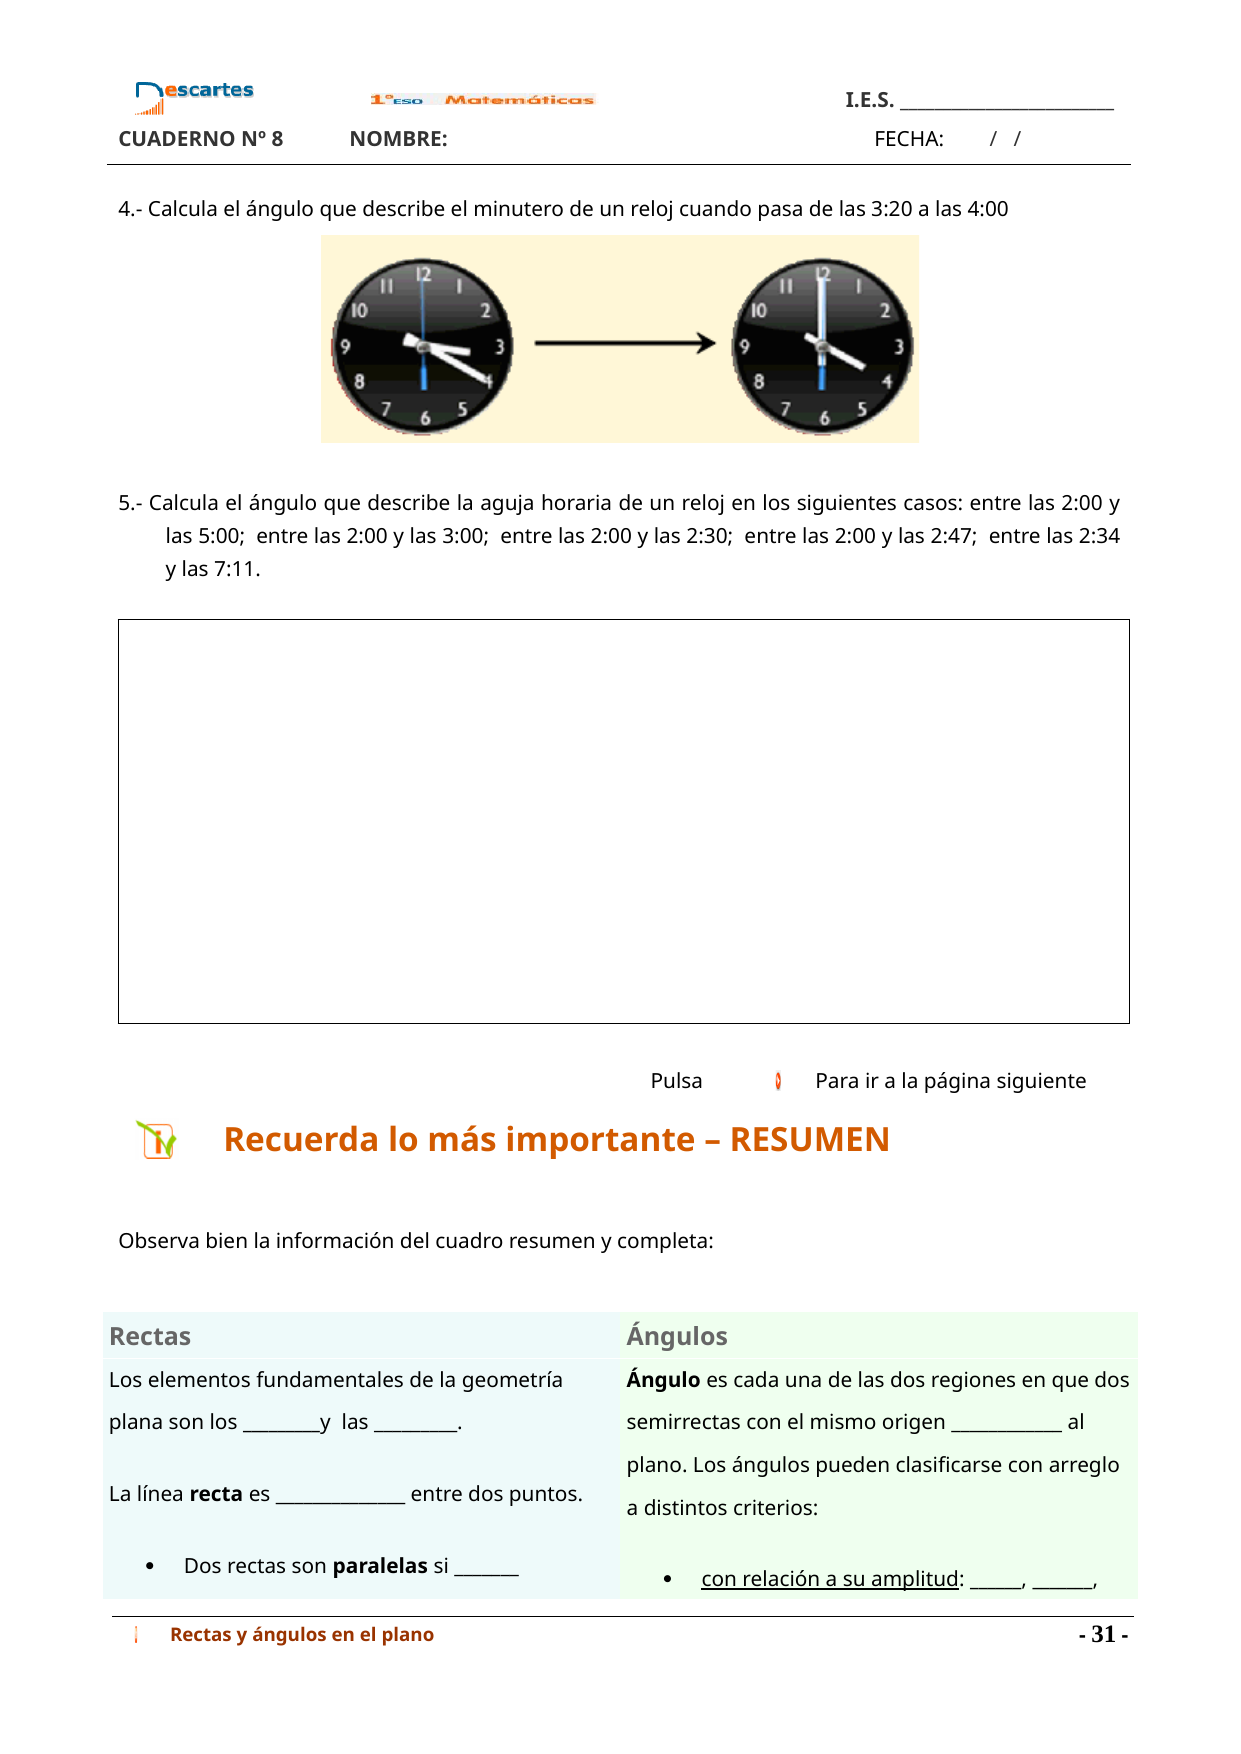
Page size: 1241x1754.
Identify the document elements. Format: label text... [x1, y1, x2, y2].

table_header [752, 1052, 808, 1109]
table_header Para ir a la página siguiente [808, 1052, 1125, 1109]
table_header Recuerda lo más importante – RESUMEN [212, 1109, 1125, 1168]
table_header Pulsa [643, 1052, 752, 1109]
table_cell Los elementos fundamentales de la geometría plana son los _________y las _________. La línea recta es ______________ entre dos puntos. Dos rectas son paralelas si _______ [103, 1359, 620, 1599]
text 5.- Calcula el ángulo que describe la aguja horaria de un reloj en los siguientes casos: entre las 2:00 y las 5:00; entre las 2:00 y las 3:00; entre las 2:00 y las 2:30; entre las 2:00 y las 2:47; entre las 2:34 y las 7:11. [118, 488, 1122, 582]
picture [371, 93, 599, 105]
text Observa bien la información del cuadro resumen y completa: [118, 1226, 1122, 1254]
table_header Ángulos [620, 1312, 1138, 1358]
table_header [119, 620, 1129, 1022]
picture [134, 1118, 179, 1160]
text 4.- Calcula el ángulo que describe el minutero de un reloj cuando pasa de las 3:20 a las 4:00 [118, 194, 1122, 222]
table_header Rectas [103, 1312, 620, 1358]
table_cell Ángulo es cada una de las dos regiones en que dos semirrectas con el mismo origen ____________ al plano. Los ángulos pueden clasificarse con arreglo a distintos criterios: con relación a su amplitud: ______, _______, _______; en comparación con el ángulo recto: ________, _________; en comparación con el ángulo llano: ________, __________. Al dividir una circunferencia en 360 partes iguales se obtiene un _________. Así, la circunferencia completa mide _________, el ángulo recto mide _______ y el llano mide _______. Se llama __________ de un ángulo a la semirrecta que lo divide en dos partes iguales. La suma y resta de ángulos se realiza sumando o restando las ____________ de cada uno de ellos. [620, 1359, 1138, 1599]
table_header [107, 1052, 643, 1109]
table_header [107, 1109, 212, 1168]
picture [134, 82, 257, 115]
picture [775, 1070, 781, 1091]
picture [134, 1626, 138, 1643]
